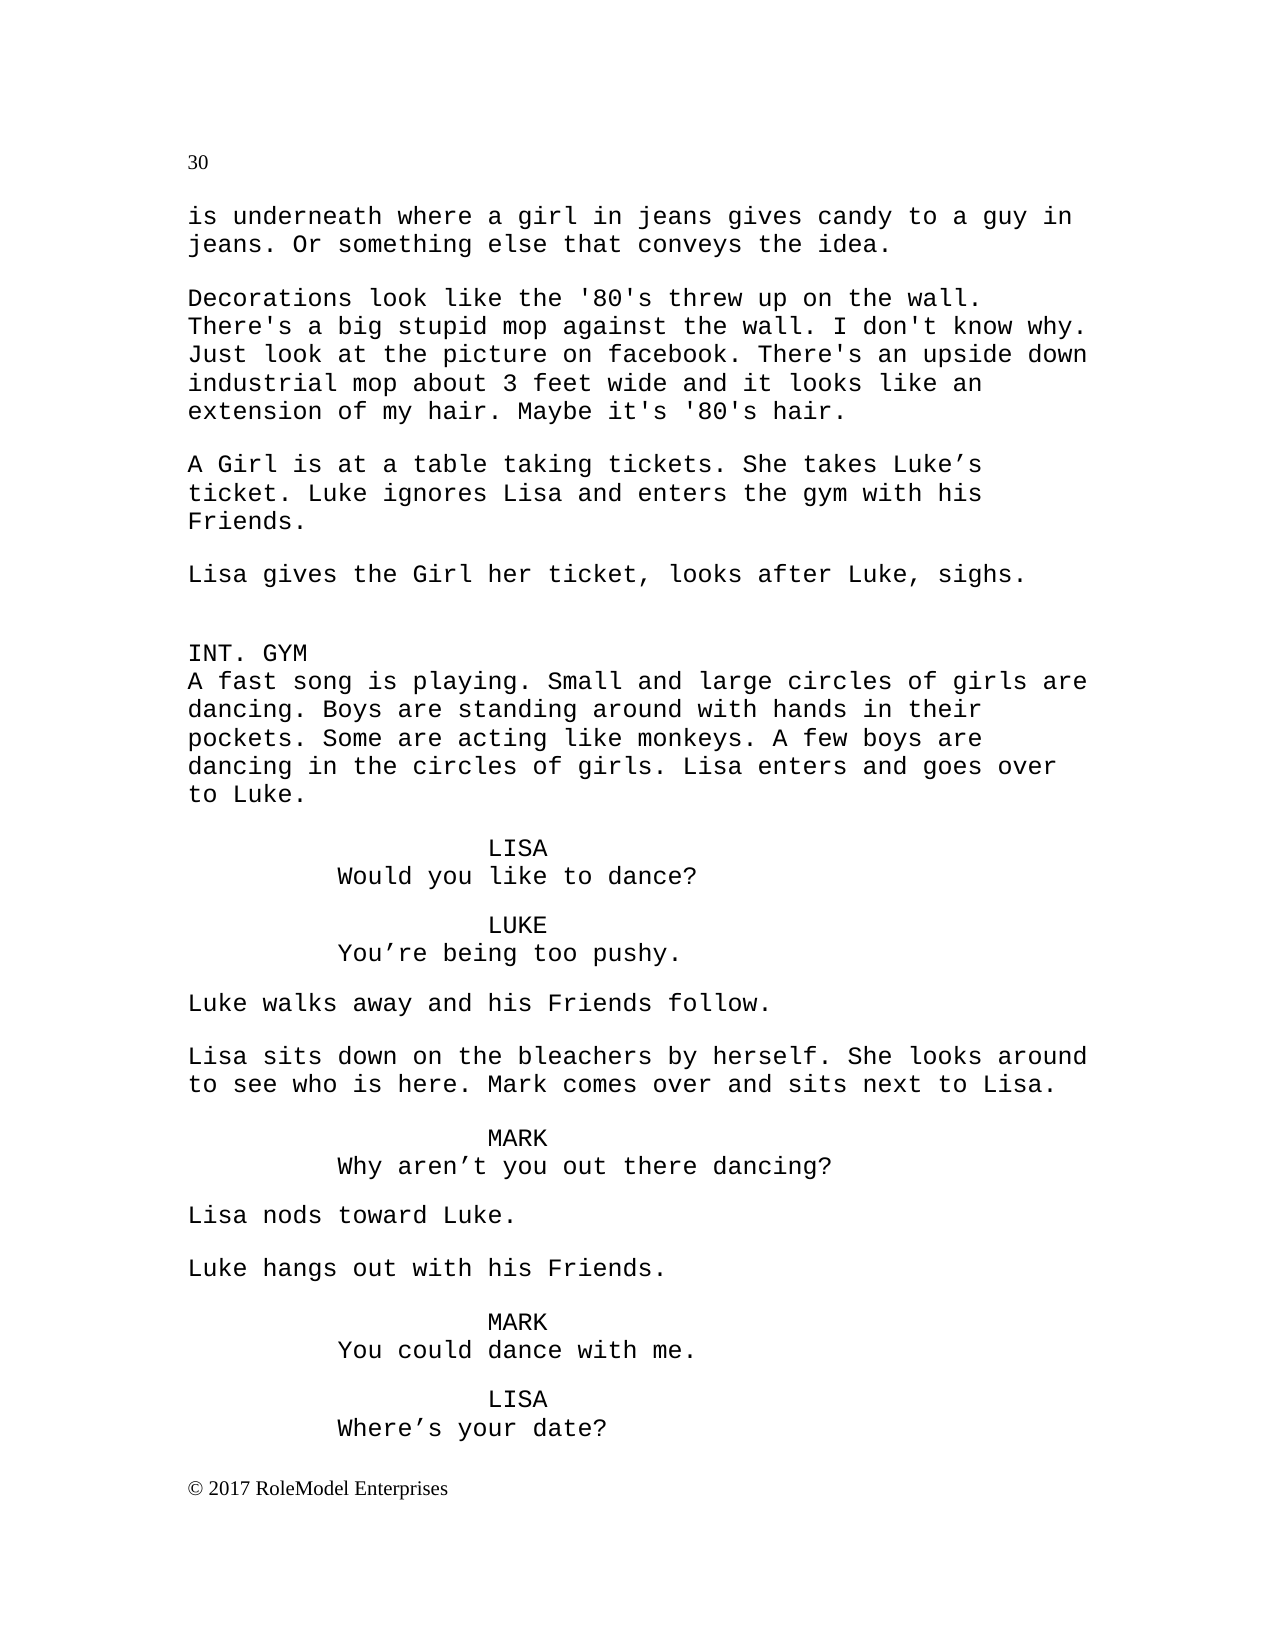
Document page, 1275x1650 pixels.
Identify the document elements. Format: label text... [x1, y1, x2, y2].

text You could dance with me. [337, 1338, 937, 1366]
text A fast song is playing. Small and large circles of girls are dancing. Boys are standing around with hands in their pockets. Some are acting like monkeys. A few boys are dancing in the circles of girls. Lisa enters and goes over to Luke. [187, 668, 1087, 810]
text Decorations look like the '80's threw up on the wall. There's a big stupid mop against the wall. I don't know why. Just look at the picture on facebook. There's an upside down industrial mop about 3 feet wide and it looks like an extension of my hair. Maybe it's '80's hair. [187, 285, 1087, 427]
text Why aren’t you out there dancing? [337, 1153, 937, 1182]
text You’re being too pushy. [337, 941, 937, 969]
text Would you like to dance? [337, 863, 937, 892]
text Lisa nods toward Luke. [187, 1203, 1087, 1231]
text LISA [187, 835, 1087, 863]
text Luke walks away and his Friends follow. [187, 990, 1087, 1018]
text MARK [187, 1125, 1087, 1153]
text Where’s your date? [337, 1415, 937, 1443]
text Lisa sits down on the bleachers by herself. She looks around to see who is here. Mark comes over and sits next to Lisa. [187, 1043, 1087, 1100]
text Luke hangs out with his Friends. [187, 1256, 1087, 1284]
text A Girl is at a table taking tickets. She takes Luke’s ticket. Luke ignores Lisa and enters the gym with his Friends. [187, 452, 1087, 537]
text LISA [187, 1387, 1087, 1415]
text LUKE [187, 913, 1087, 941]
text MARK [187, 1309, 1087, 1338]
text Lisa gives the Girl her ticket, looks after Luke, sighs. [187, 562, 1087, 590]
text is underneath where a girl in jeans gives candy to a guy in jeans. Or something else that conveys the idea. [187, 203, 1087, 260]
subtitle INT. GYM [187, 640, 1087, 668]
